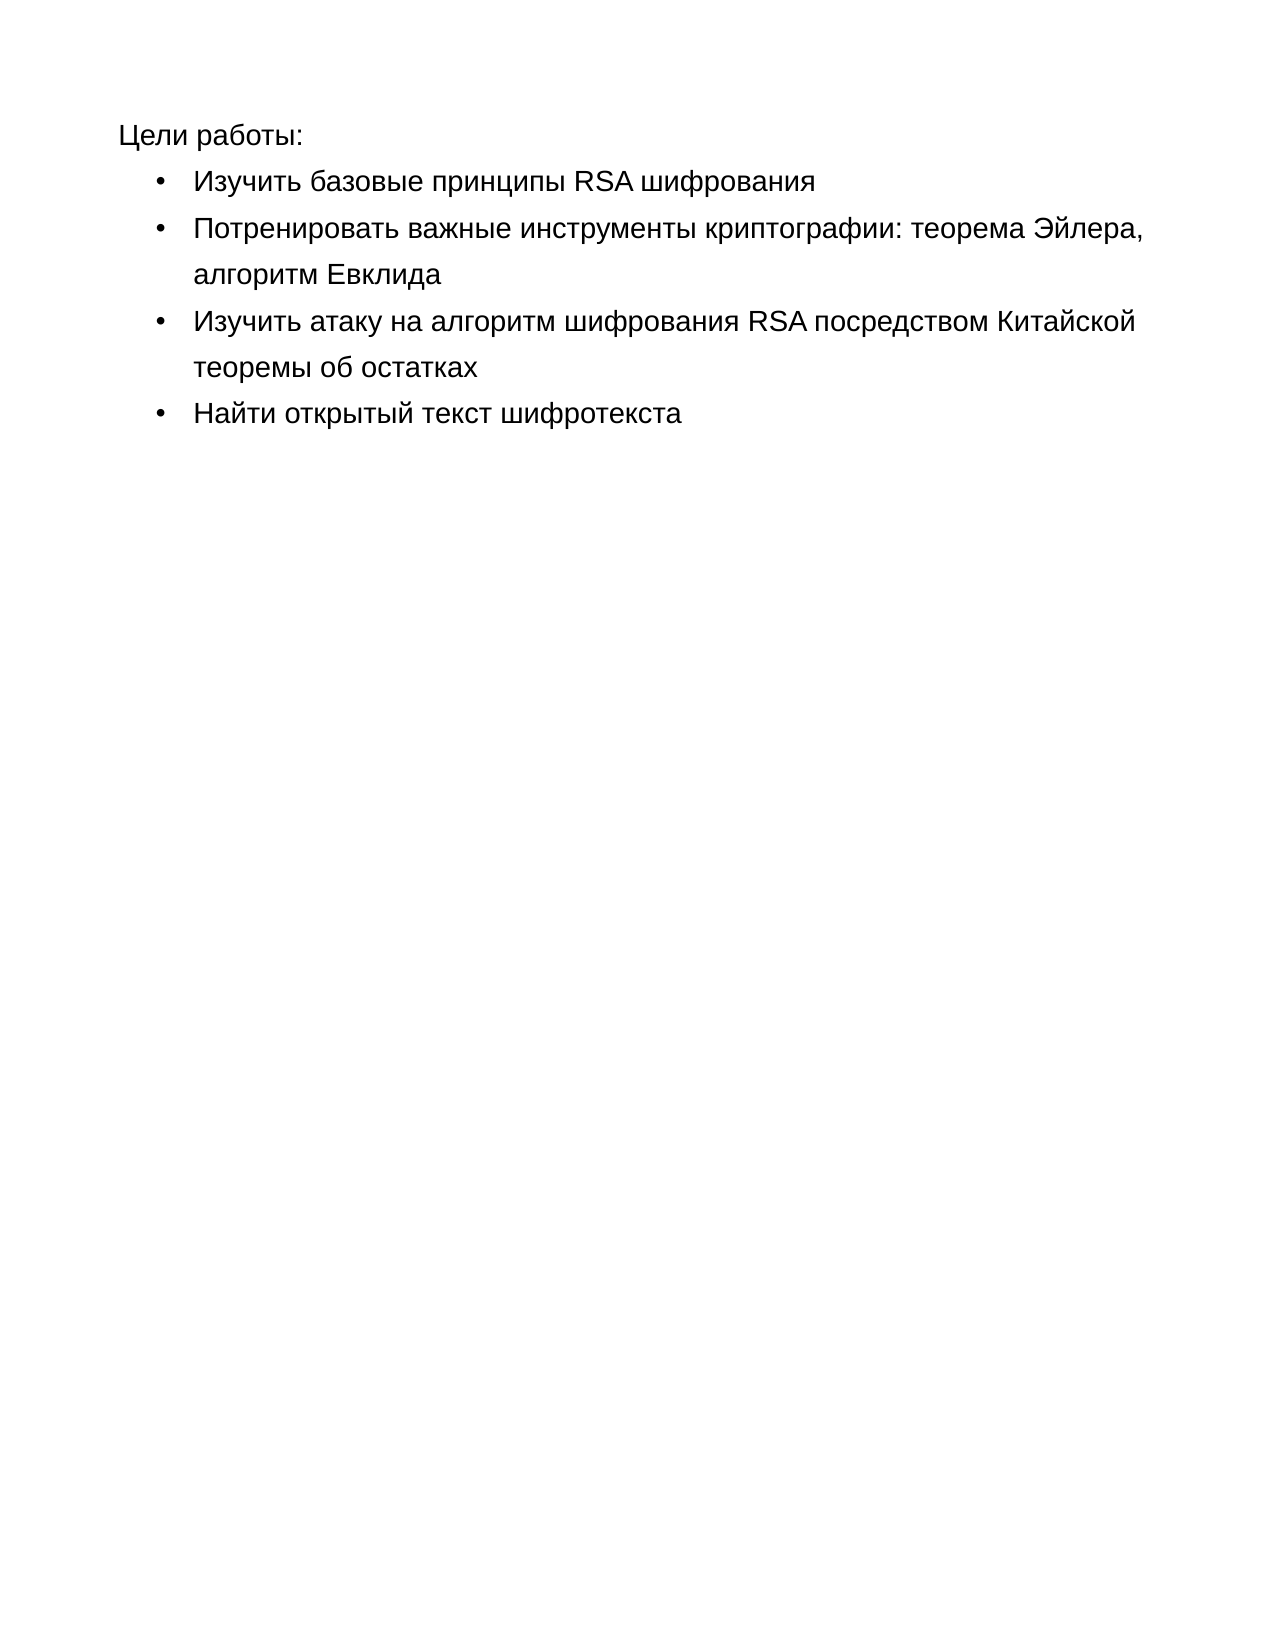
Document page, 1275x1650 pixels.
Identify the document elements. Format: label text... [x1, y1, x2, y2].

list Изучить атаку на алгоритм шифрования RSA посредством Китайской теоремы об остатках [156, 304, 1157, 384]
list Потренировать важные инструменты криптографии: теорема Эйлера, алгоритм Евклида [156, 211, 1157, 291]
text Цели работы: [118, 118, 1157, 152]
list Изучить базовые принципы RSA шифрования [156, 164, 1157, 198]
list Найти открытый текст шифротекста [156, 396, 1157, 430]
